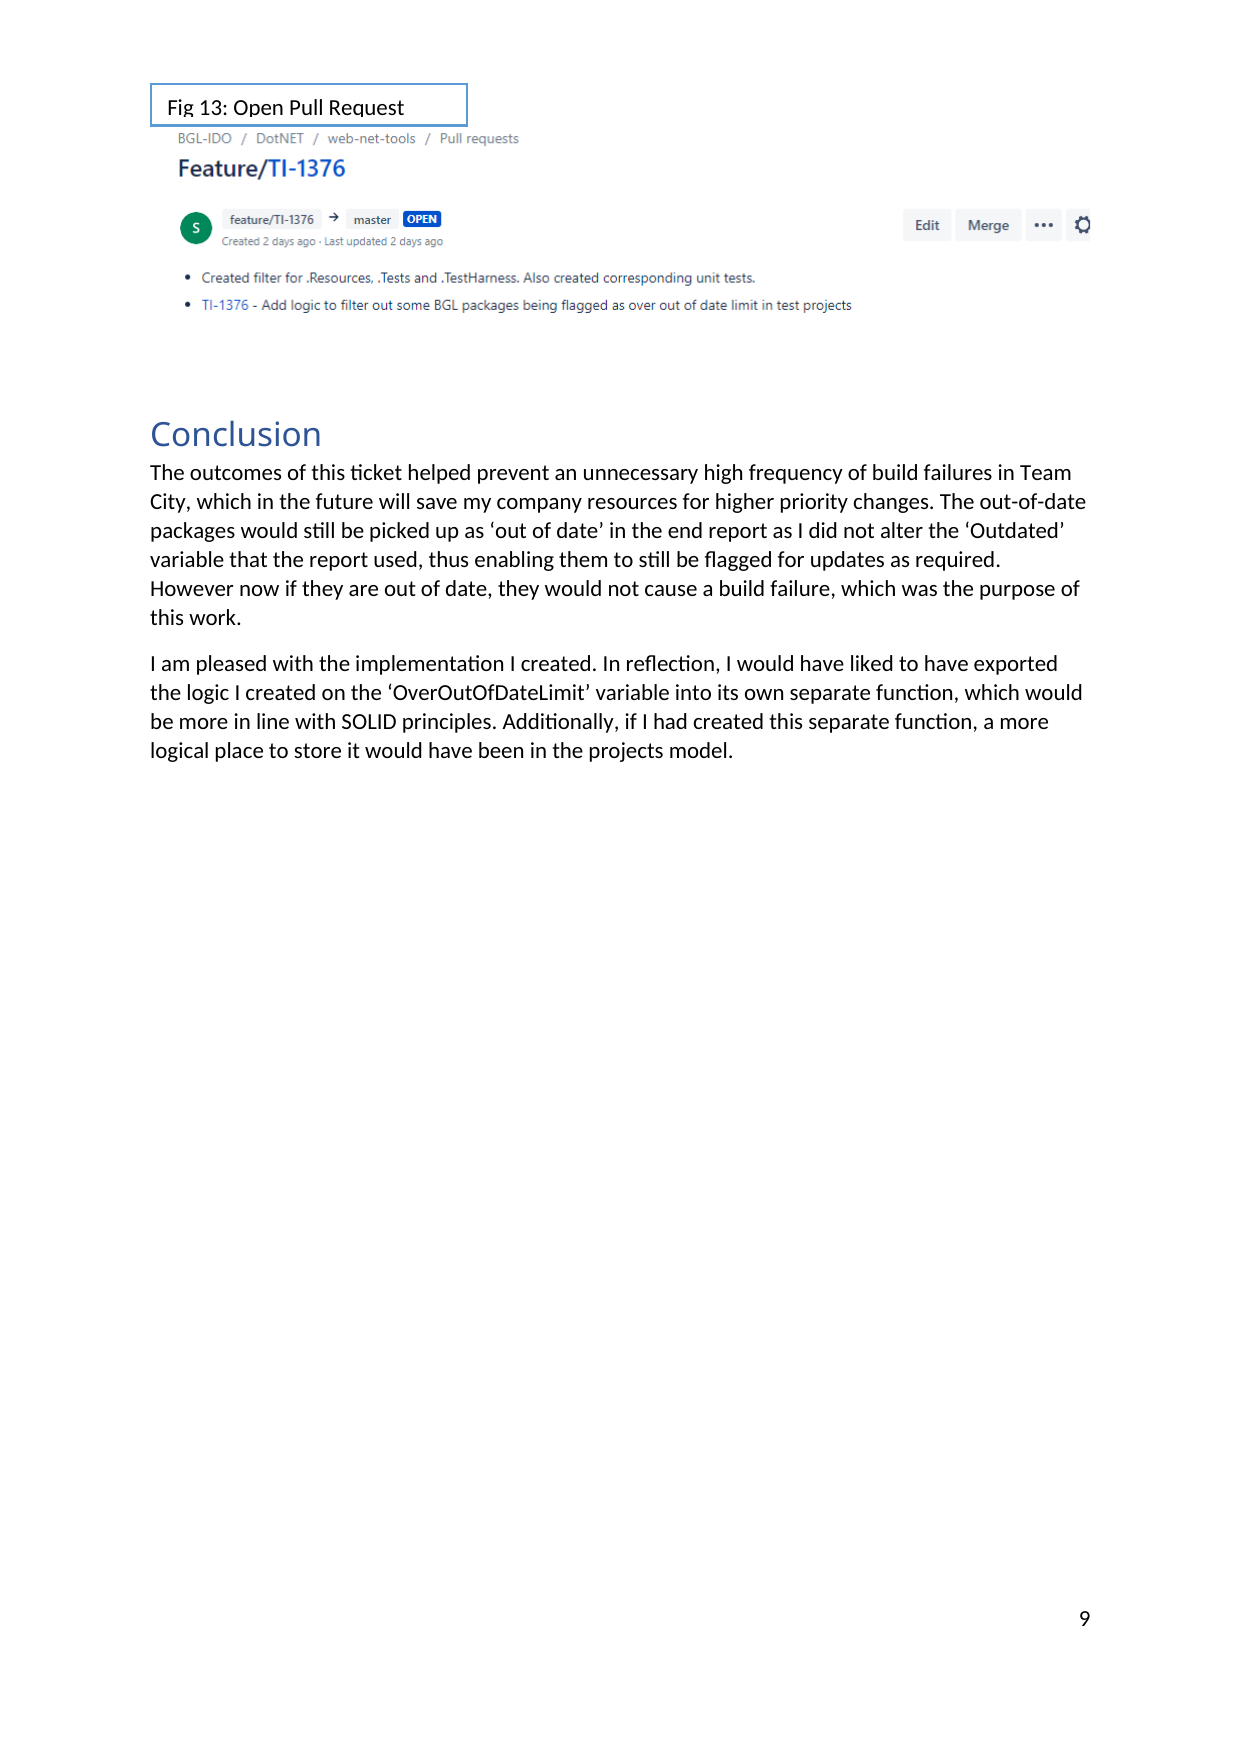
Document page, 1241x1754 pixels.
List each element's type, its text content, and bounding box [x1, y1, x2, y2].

text I am pleased with the implementation I created. In reflection, I would have liked to have exported the logic I created on the ‘OverOutOfDateLimit’ variable into its own separate function, which would be more in line with SOLID principles. Additionally, if I had created this separate function, a more logical place to store it would have been in the projects model. [150, 649, 1090, 764]
text Fig 13: Open Pull Request [167, 93, 451, 117]
subtitle Conclusion [150, 411, 1090, 456]
text The outcomes of this ticket helped prevent an unnecessary high frequency of build failures in Team City, which in the future will save my company resources for higher priority changes. The out-of-date packages would still be picked up as ‘out of date’ in the end report as I did not alter the ‘Outdated’ variable that the report used, thus enabling them to still be flagged for updates as required. However now if they are out of date, they would not cause a build failure, which was the purpose of this work. [150, 458, 1090, 631]
